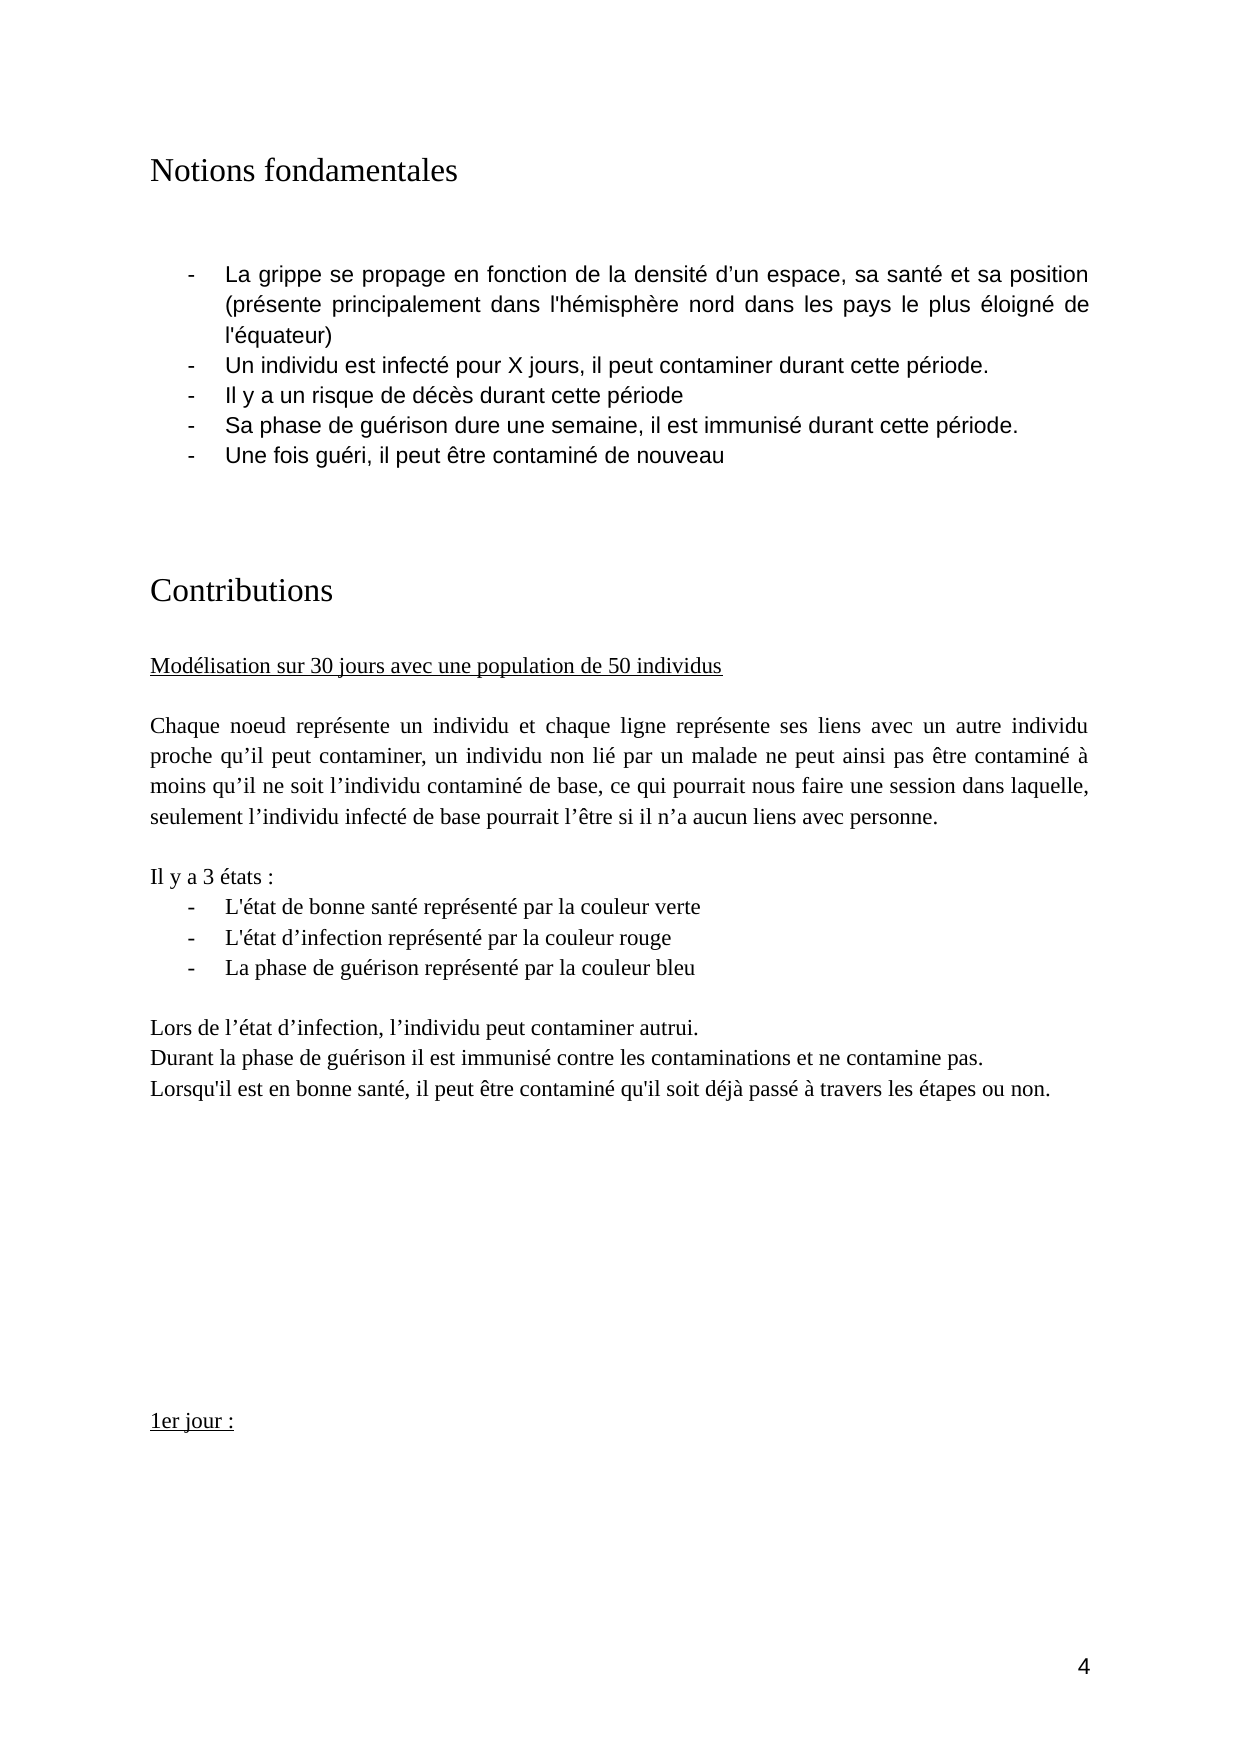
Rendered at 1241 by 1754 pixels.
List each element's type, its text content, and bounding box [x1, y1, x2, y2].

text Chaque noeud représente un individu et chaque ligne représente ses liens avec un autre individu proche qu’il peut contaminer, un individu non lié par un malade ne peut ainsi pas être contaminé à moins qu’il ne soit l’individu contaminé de base, ce qui pourrait nous faire une session dans laquelle, seulement l’individu infecté de base pourrait l’être si il n’a aucun liens avec personne. [150, 712, 1090, 829]
list Il y a un risque de décès durant cette période [187, 382, 1090, 408]
subtitle Notions fondamentales [150, 150, 1090, 188]
text Il y a 3 états : [150, 863, 1090, 889]
subtitle Contributions [150, 571, 1090, 609]
text Modélisation sur 30 jours avec une population de 50 individus [150, 652, 1090, 678]
list Une fois guéri, il peut être contaminé de nouveau [187, 442, 1090, 469]
text Durant la phase de guérison il est immunisé contre les contaminations et ne contamine pas. [150, 1044, 1090, 1071]
list Sa phase de guérison dure une semaine, il est immunisé durant cette période. [187, 412, 1090, 439]
text 1er jour : [150, 1407, 1090, 1433]
list L'état de bonne santé représenté par la couleur verte [187, 893, 1090, 920]
list L'état d’infection représenté par la couleur rouge [187, 923, 1090, 950]
text Lorsqu'il est en bonne santé, il peut être contaminé qu'il soit déjà passé à travers les étapes ou non. [150, 1074, 1090, 1101]
text Lors de l’état d’infection, l’individu peut contaminer autrui. [150, 1014, 1090, 1041]
list Un individu est infecté pour X jours, il peut contaminer durant cette période. [187, 352, 1090, 378]
list La phase de guérison représenté par la couleur bleu [187, 954, 1090, 980]
list La grippe se propage en fonction de la densité d’un espace, sa santé et sa position (présente principalement dans l'hémisphère nord dans les pays le plus éloigné de l'équateur) [187, 261, 1090, 348]
